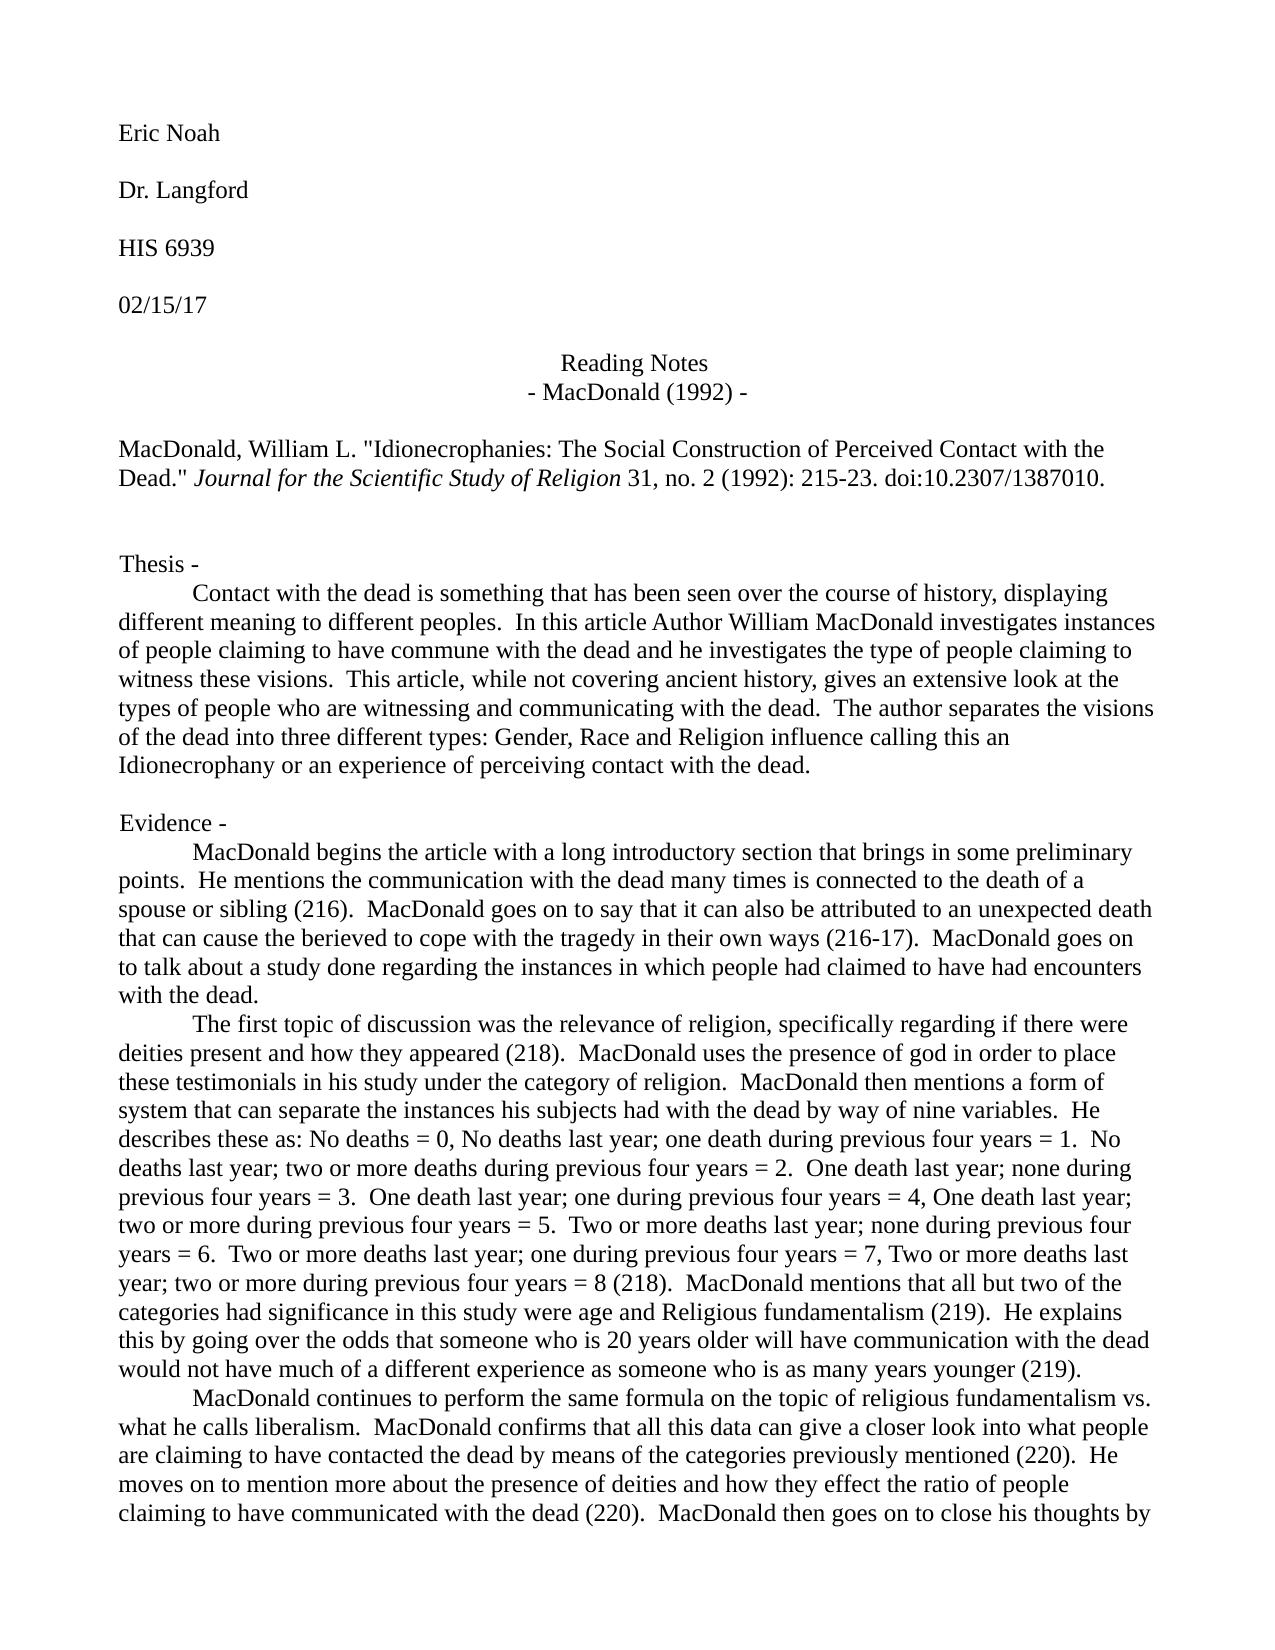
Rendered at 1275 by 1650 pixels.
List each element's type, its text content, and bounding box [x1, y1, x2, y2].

text - MacDonald (1992) - [118, 377, 1157, 406]
text 02/15/17 [118, 291, 1157, 319]
text Evidence - [118, 808, 1157, 837]
text MacDonald begins the article with a long introductory section that brings in some preliminary points. He mentions the communication with the dead many times is connected to the death of a spouse or sibling (216). MacDonald goes on to say that it can also be attributed to an unexpected death that can cause the berieved to cope with the tragedy in their own ways (216-17). MacDonald goes on to talk about a study done regarding the instances in which people had claimed to have had encounters with the dead. [118, 837, 1157, 1009]
text Reading Notes [118, 348, 1157, 377]
list MacDonald, William L. "Idionecrophanies: The Social Construction of Perceived Contact with the Dead." Journal for the Scientific Study of Religion 31, no. 2 (1992): 215-23. doi:10.2307/1387010. [118, 434, 1157, 492]
text The first topic of discussion was the relevance of religion, specifically regarding if there were deities present and how they appeared (218). MacDonald uses the presence of god in order to place these testimonials in his study under the category of religion. MacDonald then mentions a form of system that can separate the instances his subjects had with the dead by way of nine variables. He describes these as: No deaths = 0, No deaths last year; one death during previous four years = 1. No deaths last year; two or more deaths during previous four years = 2. One death last year; none during previous four years = 3. One death last year; one during previous four years = 4, One death last year; two or more during previous four years = 5. Two or more deaths last year; none during previous four years = 6. Two or more deaths last year; one during previous four years = 7, Two or more deaths last year; two or more during previous four years = 8 (218). MacDonald mentions that all but two of the categories had significance in this study were age and Religious fundamentalism (219). He explains this by going over the odds that someone who is 20 years older will have communication with the dead would not have much of a different experience as someone who is as many years younger (219). MacDonald continues to perform the same formula on the topic of religious fundamentalism vs. what he calls liberalism. MacDonald confirms that all this data can give a closer look into what people are claiming to have contacted the dead by means of the categories previously mentioned (220). He moves on to mention more about the presence of deities and how they effect the ratio of people claiming to have communicated with the dead (220). MacDonald then goes on to close his thoughts by [118, 1009, 1157, 1527]
text Thesis - [118, 549, 1157, 578]
text Dr. Langford [118, 176, 1157, 204]
text Contact with the dead is something that has been seen over the course of history, displaying different meaning to different peoples. In this article Author William MacDonald investigates instances of people claiming to have commune with the dead and he investigates the type of people claiming to witness these visions. This article, while not covering ancient history, gives an extensive look at the types of people who are witnessing and communicating with the dead. The author separates the visions of the dead into three different types: Gender, Race and Religion influence calling this an Idionecrophany or an experience of perceiving contact with the dead. [118, 578, 1157, 779]
text Eric Noah [118, 118, 1157, 147]
text HIS 6939 [118, 233, 1157, 262]
